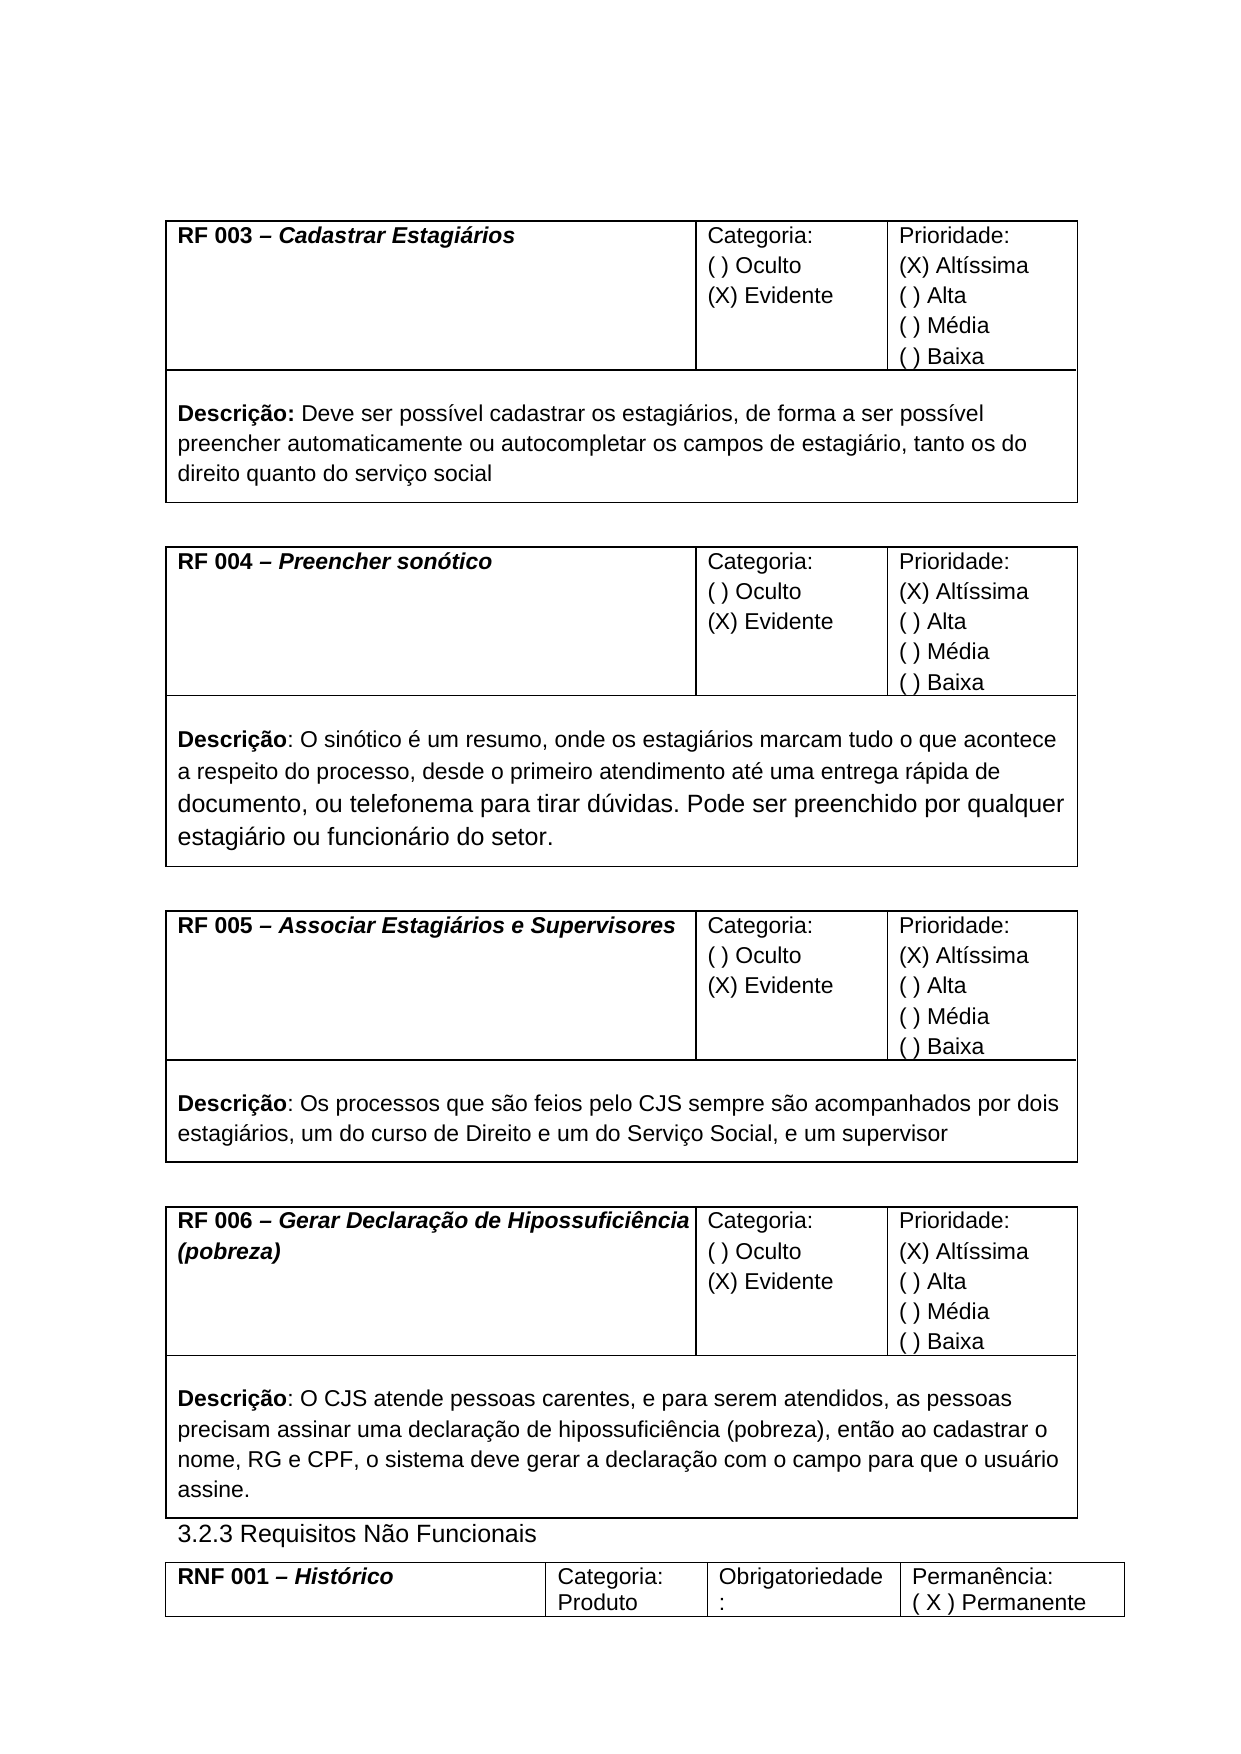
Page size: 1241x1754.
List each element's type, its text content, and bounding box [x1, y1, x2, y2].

table_header Obrigatoriedade: [708, 1563, 900, 1616]
table_header Prioridade: (X) Altíssima ( ) Alta ( ) Média ( ) Baixa [888, 548, 1077, 695]
table_header Categoria: ( ) Oculto (X) Evidente [697, 1208, 887, 1355]
text 3.2.3 Requisitos Não Funcionais [177, 1519, 1122, 1547]
table_header RF 004 – Preencher sonótico [167, 548, 695, 695]
table_header Prioridade: (X) Altíssima ( ) Alta ( ) Média ( ) Baixa [888, 1208, 1077, 1355]
table_header Prioridade: (X) Altíssima ( ) Alta ( ) Média ( ) Baixa [888, 912, 1077, 1059]
table_cell Descrição: Os processos que são feios pelo CJS sempre são acompanhados por dois estagiários, um do curso de Direito e um do Serviço Social, e um supervisor [167, 1059, 1077, 1161]
table_cell Descrição: O CJS atende pessoas carentes, e para serem atendidos, as pessoas precisam assinar uma declaração de hipossuficiência (pobreza), então ao cadastrar o nome, RG e CPF, o sistema deve gerar a declaração com o campo para que o usuário assine. [167, 1355, 1077, 1517]
table_header RNF 001 – Histórico [166, 1563, 545, 1616]
table_header RF 006 – Gerar Declaração de Hipossuficiência (pobreza) [167, 1208, 695, 1355]
table_header Categoria: Produto [546, 1563, 707, 1616]
table_cell Descrição: O sinótico é um resumo, onde os estagiários marcam tudo o que acontece a respeito do processo, desde o primeiro atendimento até uma entrega rápida de documento, ou telefonema para tirar dúvidas. Pode ser preenchido por qualquer estagiário ou funcionário do setor. [167, 695, 1077, 866]
table_header Prioridade: (X) Altíssima ( ) Alta ( ) Média ( ) Baixa [888, 222, 1077, 369]
table_header RF 005 – Associar Estagiários e Supervisores [167, 912, 695, 1059]
table_cell Descrição: Deve ser possível cadastrar os estagiários, de forma a ser possível preencher automaticamente ou autocompletar os campos de estagiário, tanto os do direito quanto do serviço social [167, 369, 1077, 501]
table_header Categoria: ( ) Oculto (X) Evidente [697, 222, 887, 369]
table_header Categoria: ( ) Oculto (X) Evidente [697, 912, 887, 1059]
table_header Permanência: ( X ) Permanente [901, 1563, 1124, 1616]
table_header Categoria: ( ) Oculto (X) Evidente [697, 548, 887, 695]
table_header RF 003 – Cadastrar Estagiários [167, 222, 695, 369]
